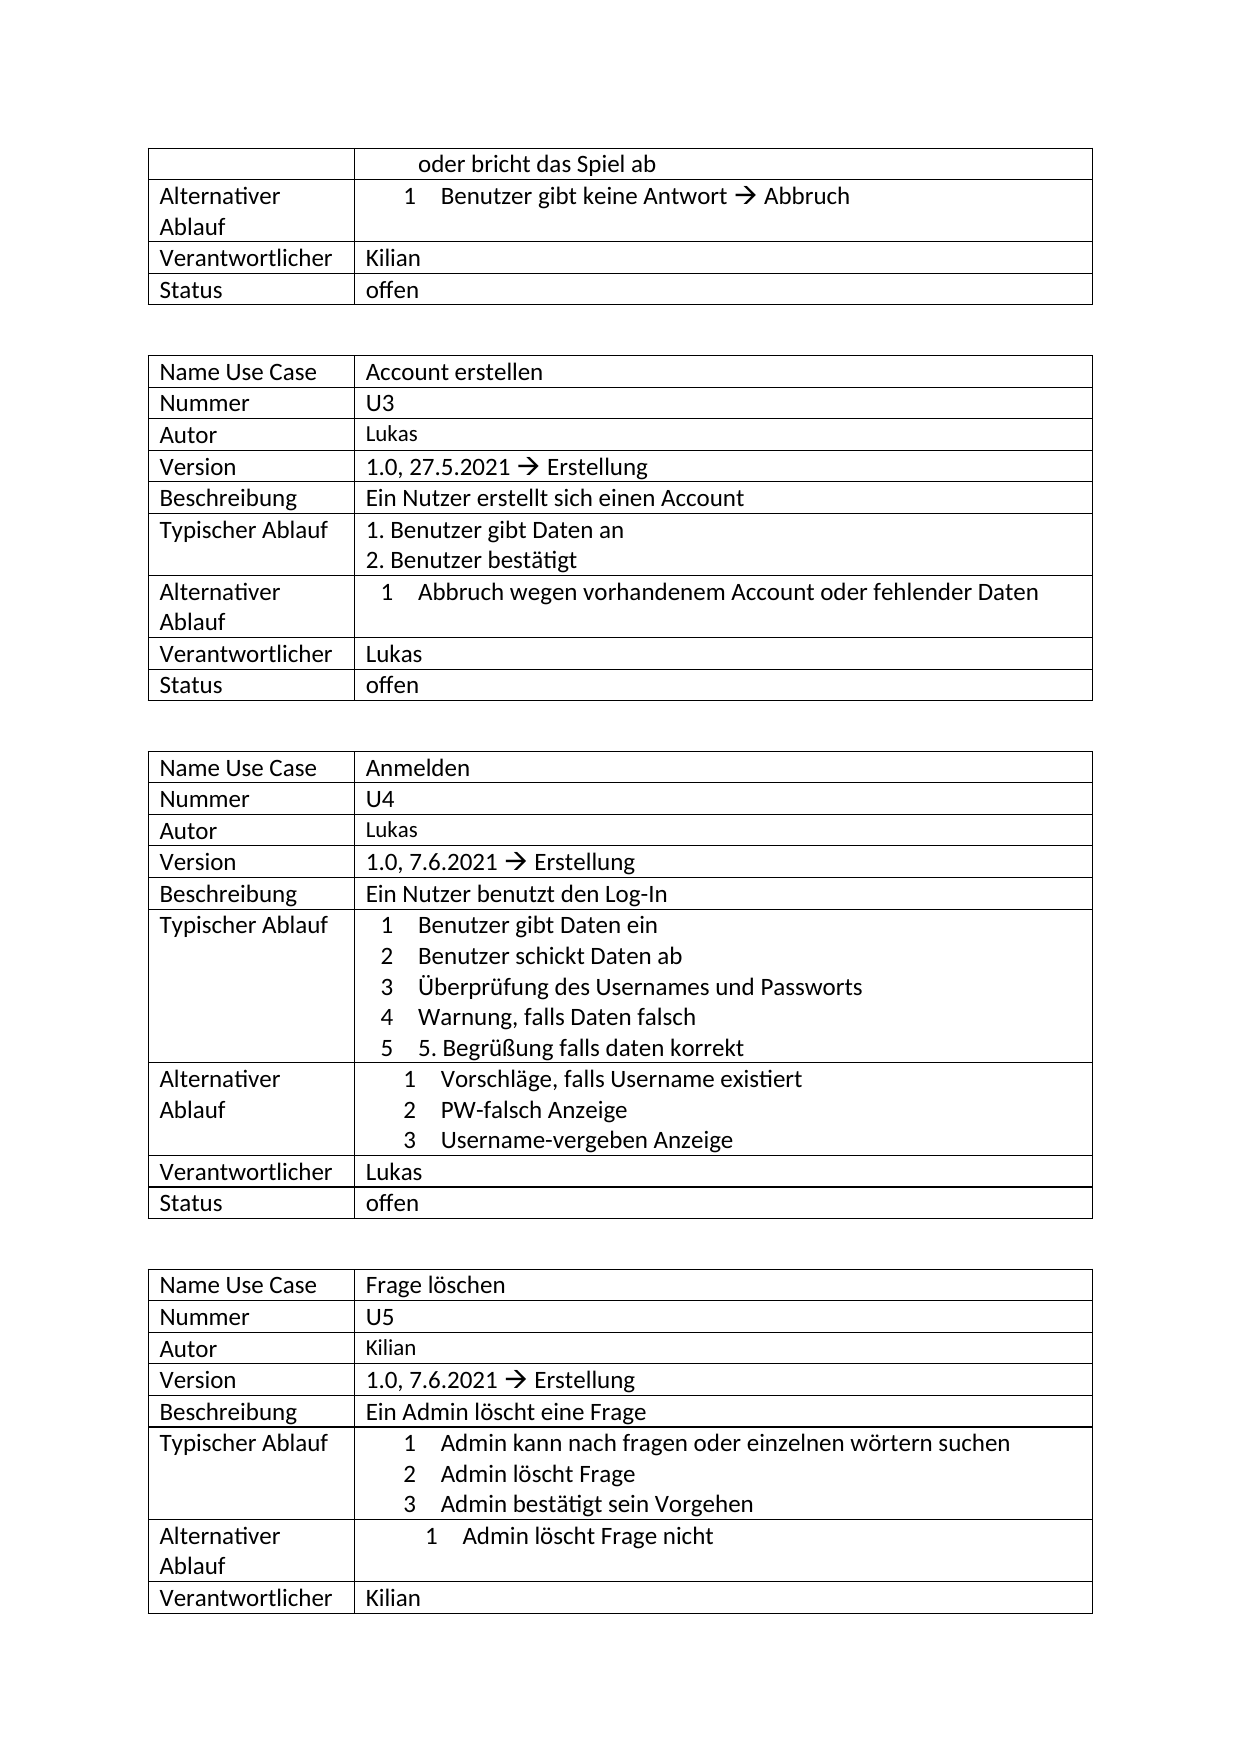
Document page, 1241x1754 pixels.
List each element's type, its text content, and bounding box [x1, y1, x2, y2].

table_cell Kilian [355, 1333, 1092, 1363]
table_cell 1.0, 7.6.2021  Erstellung [355, 1364, 1092, 1395]
table_cell [149, 149, 354, 179]
table_cell U4 [355, 783, 1092, 814]
table_cell Ein Nutzer erstellt sich einen Account [355, 482, 1092, 513]
table_cell Lukas [355, 419, 1092, 450]
table_cell Verantwortlicher [149, 638, 354, 668]
table_header Name Use Case [149, 752, 354, 782]
table_cell 1.0, 27.5.2021  Erstellung [355, 451, 1092, 481]
table_cell Status [149, 274, 354, 304]
table_cell offen [355, 274, 1092, 304]
table_cell Autor [149, 815, 354, 845]
table_cell Ein Nutzer benutzt den Log-In [355, 878, 1092, 908]
table_cell U3 [355, 388, 1092, 418]
table_cell Status [149, 1188, 354, 1218]
table_cell Typischer Ablauf [149, 514, 354, 575]
table_cell offen [355, 1188, 1092, 1218]
table_cell Version [149, 1364, 354, 1395]
table_cell Typischer Ablauf [149, 1428, 354, 1519]
table_header Account erstellen [355, 356, 1092, 387]
table_cell Verantwortlicher [149, 242, 354, 273]
table_cell Kilian [355, 242, 1092, 273]
table_cell 1.0, 7.6.2021  Erstellung [355, 846, 1092, 877]
table_cell Alternativer Ablauf [149, 1520, 354, 1581]
table_cell Nummer [149, 388, 354, 418]
table_cell Nummer [149, 783, 354, 814]
table_cell Alternativer Ablauf [149, 180, 354, 241]
table_cell Verantwortlicher [149, 1156, 354, 1186]
table_cell Autor [149, 1333, 354, 1363]
table_cell Benutzer gibt keine Antwort  Abbruch [355, 180, 1092, 241]
table_cell Benutzer gibt Daten ein Benutzer schickt Daten ab Überprüfung des Usernames und Passworts Warnung, falls Daten falsch 5. Begrüßung falls daten korrekt [355, 910, 1092, 1062]
table_cell Nummer [149, 1301, 354, 1332]
table_cell Abbruch wegen vorhandenem Account oder fehlender Daten [355, 576, 1092, 637]
table_cell Verantwortlicher [149, 1582, 354, 1613]
table_cell Vorschläge, falls Username existiert PW-falsch Anzeige Username-vergeben Anzeige [355, 1063, 1092, 1155]
table_cell Alternativer Ablauf [149, 576, 354, 637]
table_cell Lukas [355, 1156, 1092, 1186]
table_cell offen [355, 670, 1092, 700]
table_cell oder bricht das Spiel ab [355, 149, 1092, 179]
table_cell Version [149, 451, 354, 481]
table_cell Admin löscht Frage nicht [355, 1520, 1092, 1581]
table_cell Lukas [355, 638, 1092, 668]
table_header Frage löschen [355, 1270, 1092, 1300]
table_header Name Use Case [149, 1270, 354, 1300]
table_cell Alternativer Ablauf [149, 1063, 354, 1155]
table_header Anmelden [355, 752, 1092, 782]
table_cell Autor [149, 419, 354, 450]
table_cell Admin kann nach fragen oder einzelnen wörtern suchen Admin löscht Frage Admin bestätigt sein Vorgehen [355, 1428, 1092, 1519]
table_cell Beschreibung [149, 1396, 354, 1426]
table_cell Beschreibung [149, 878, 354, 908]
table_cell 1. Benutzer gibt Daten an 2. Benutzer bestätigt [355, 514, 1092, 575]
table_header Name Use Case [149, 356, 354, 387]
table_cell Typischer Ablauf [149, 910, 354, 1062]
table_cell Lukas [355, 815, 1092, 845]
table_cell Kilian [355, 1582, 1092, 1613]
table_cell U5 [355, 1301, 1092, 1332]
table_cell Beschreibung [149, 482, 354, 513]
table_cell Status [149, 670, 354, 700]
table_cell Ein Admin löscht eine Frage [355, 1396, 1092, 1426]
table_cell Version [149, 846, 354, 877]
